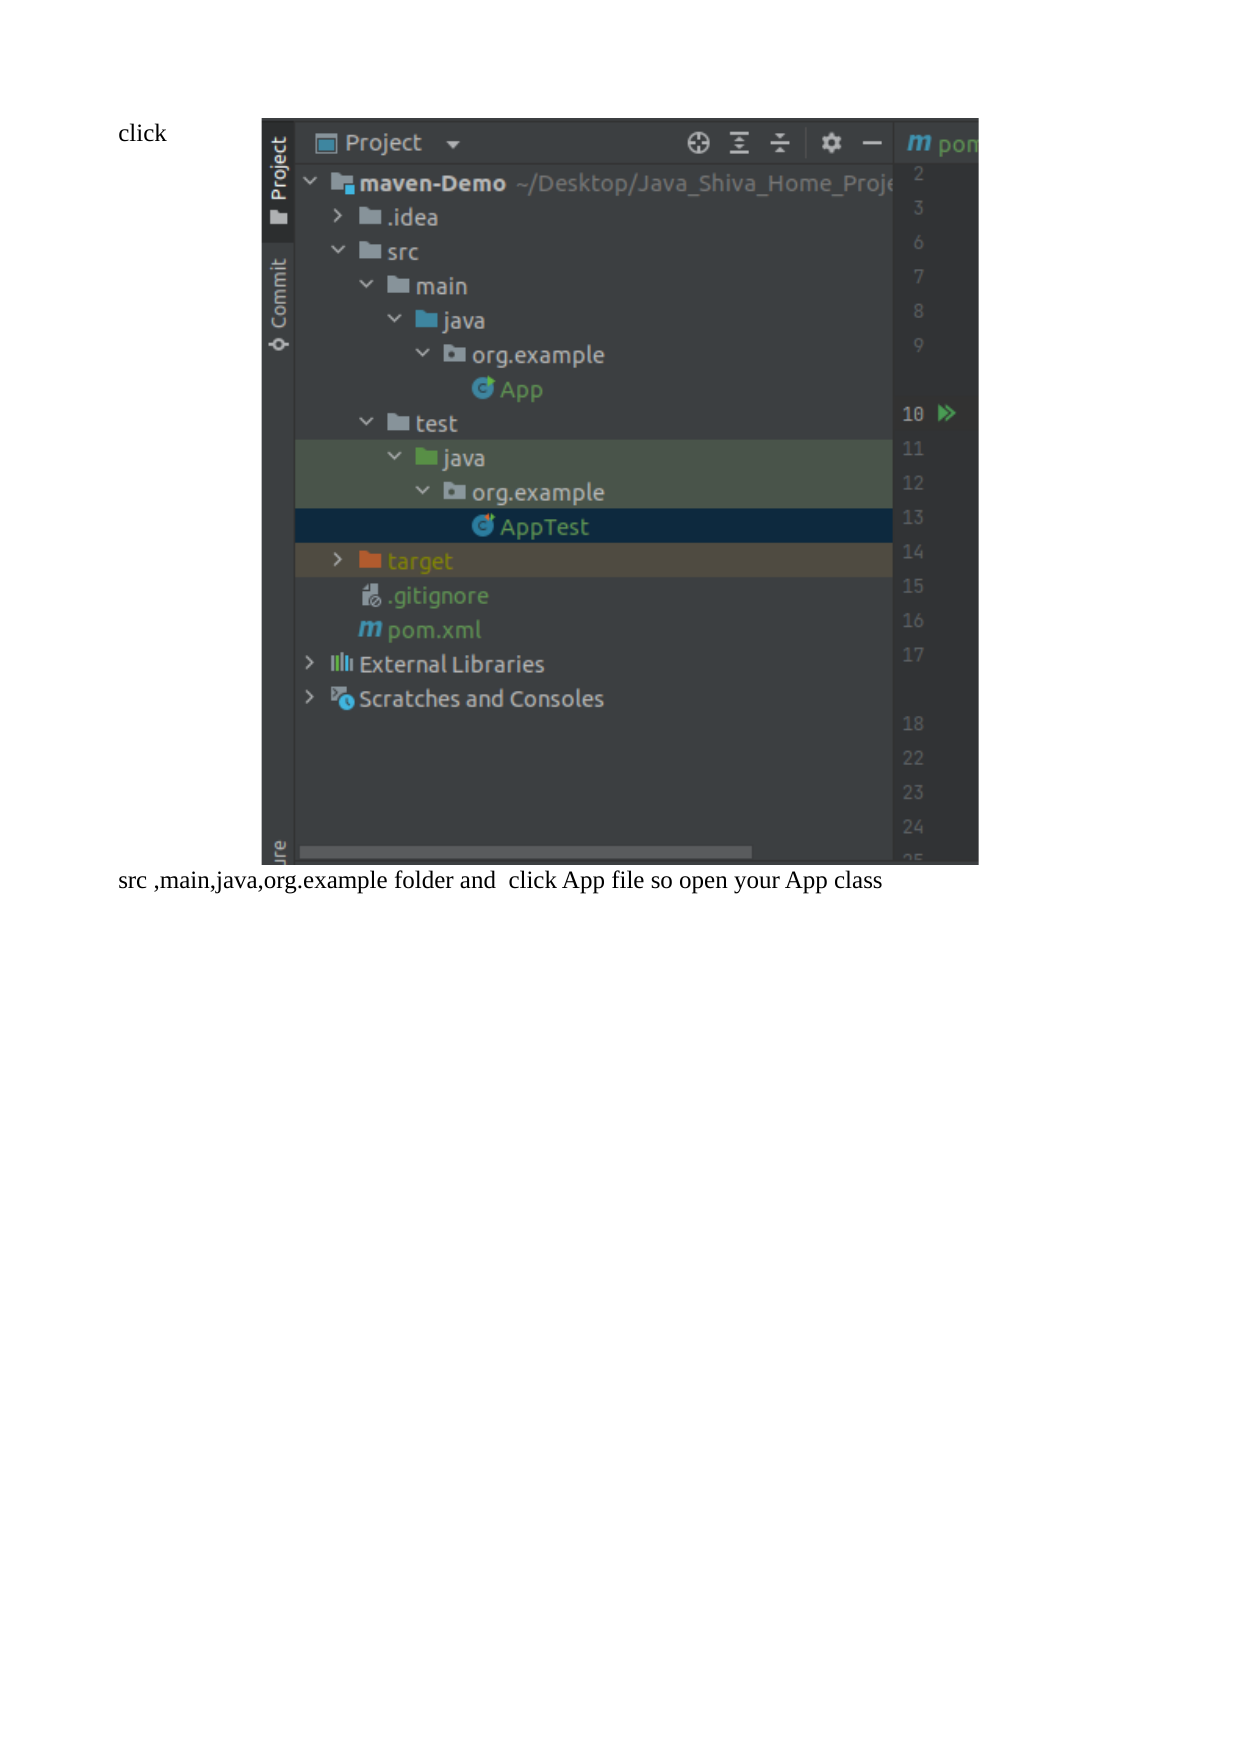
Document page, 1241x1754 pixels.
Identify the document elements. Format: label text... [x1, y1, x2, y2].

text click src ,main,java,org.example folder and click App file so open your App class [118, 118, 1122, 894]
picture [261, 118, 979, 865]
